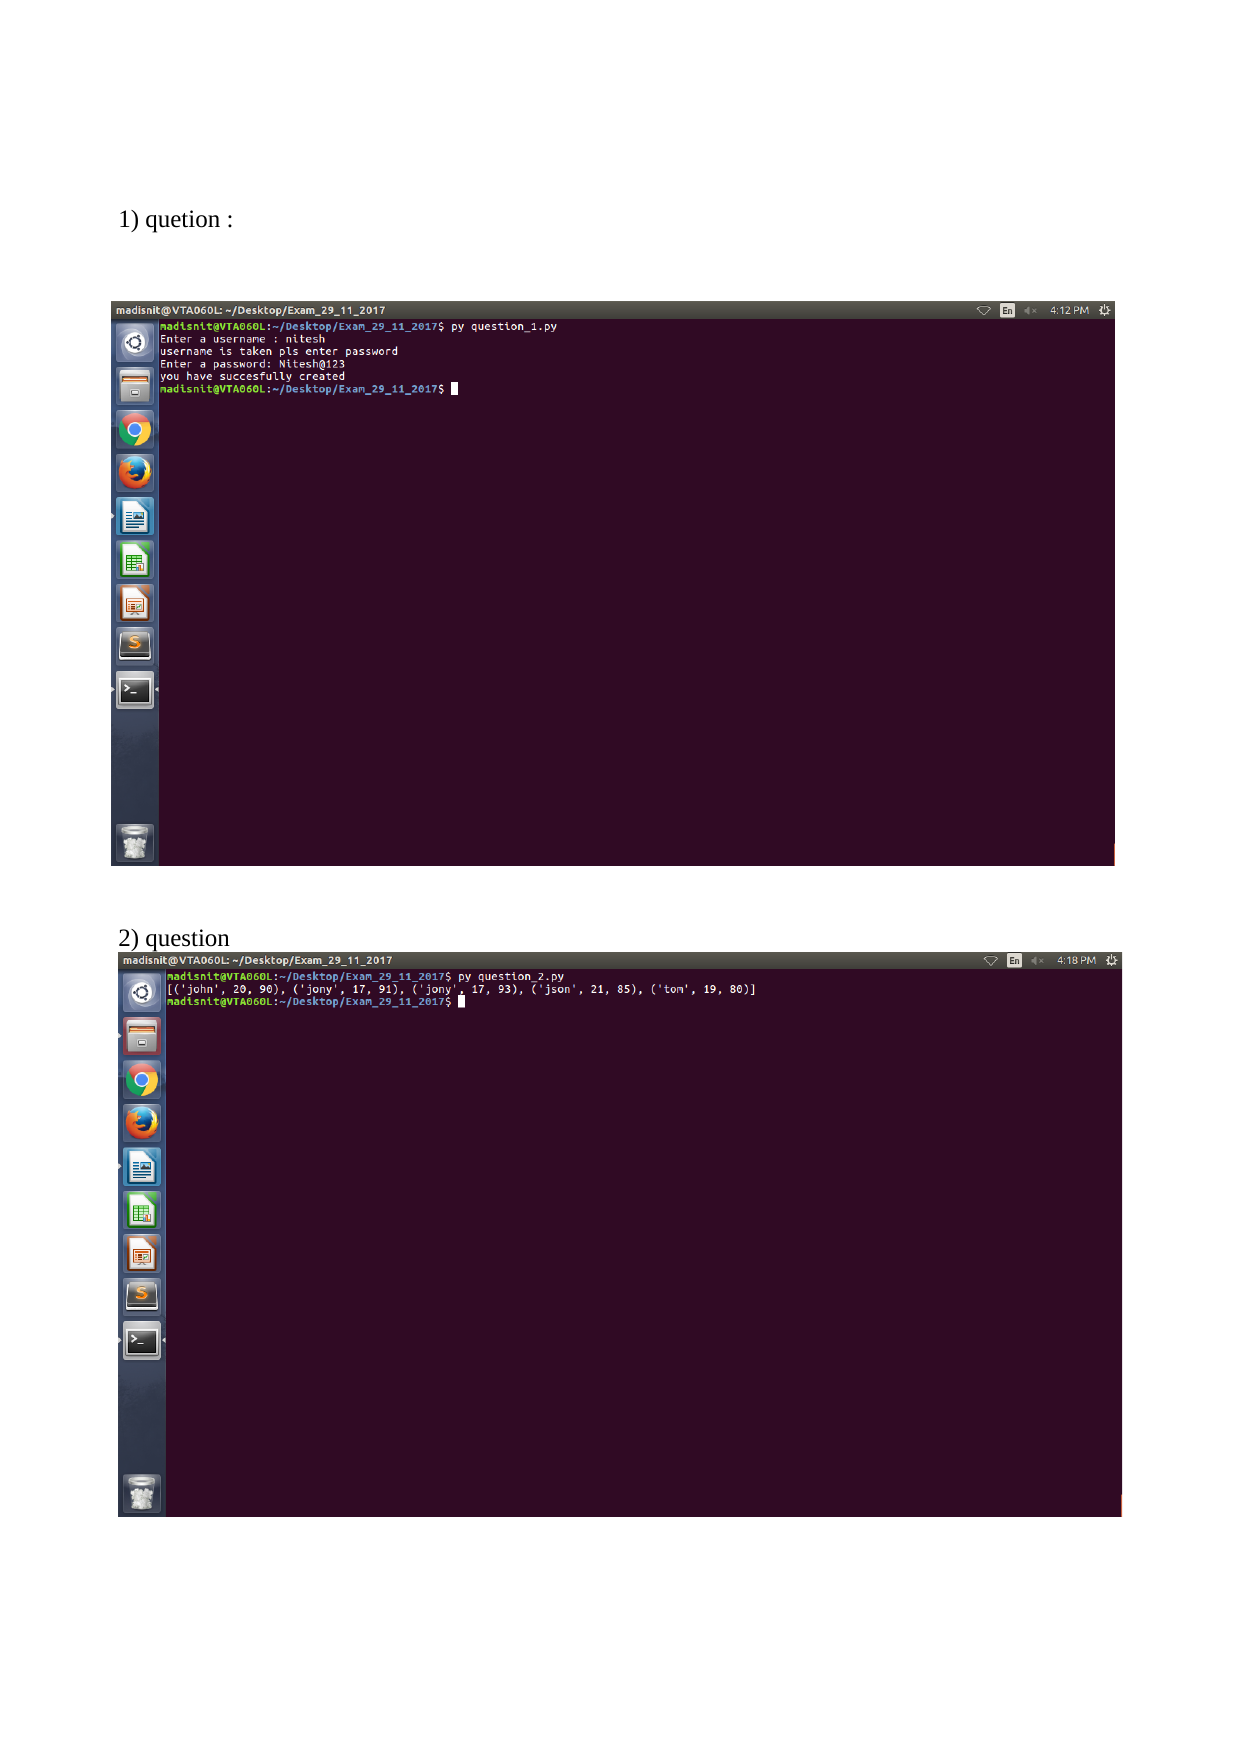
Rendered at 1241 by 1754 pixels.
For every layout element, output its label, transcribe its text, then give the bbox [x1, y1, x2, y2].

text 2) question [118, 923, 1122, 952]
picture [118, 952, 1123, 1517]
picture [111, 301, 1115, 866]
text 1) quetion : [118, 204, 1122, 233]
